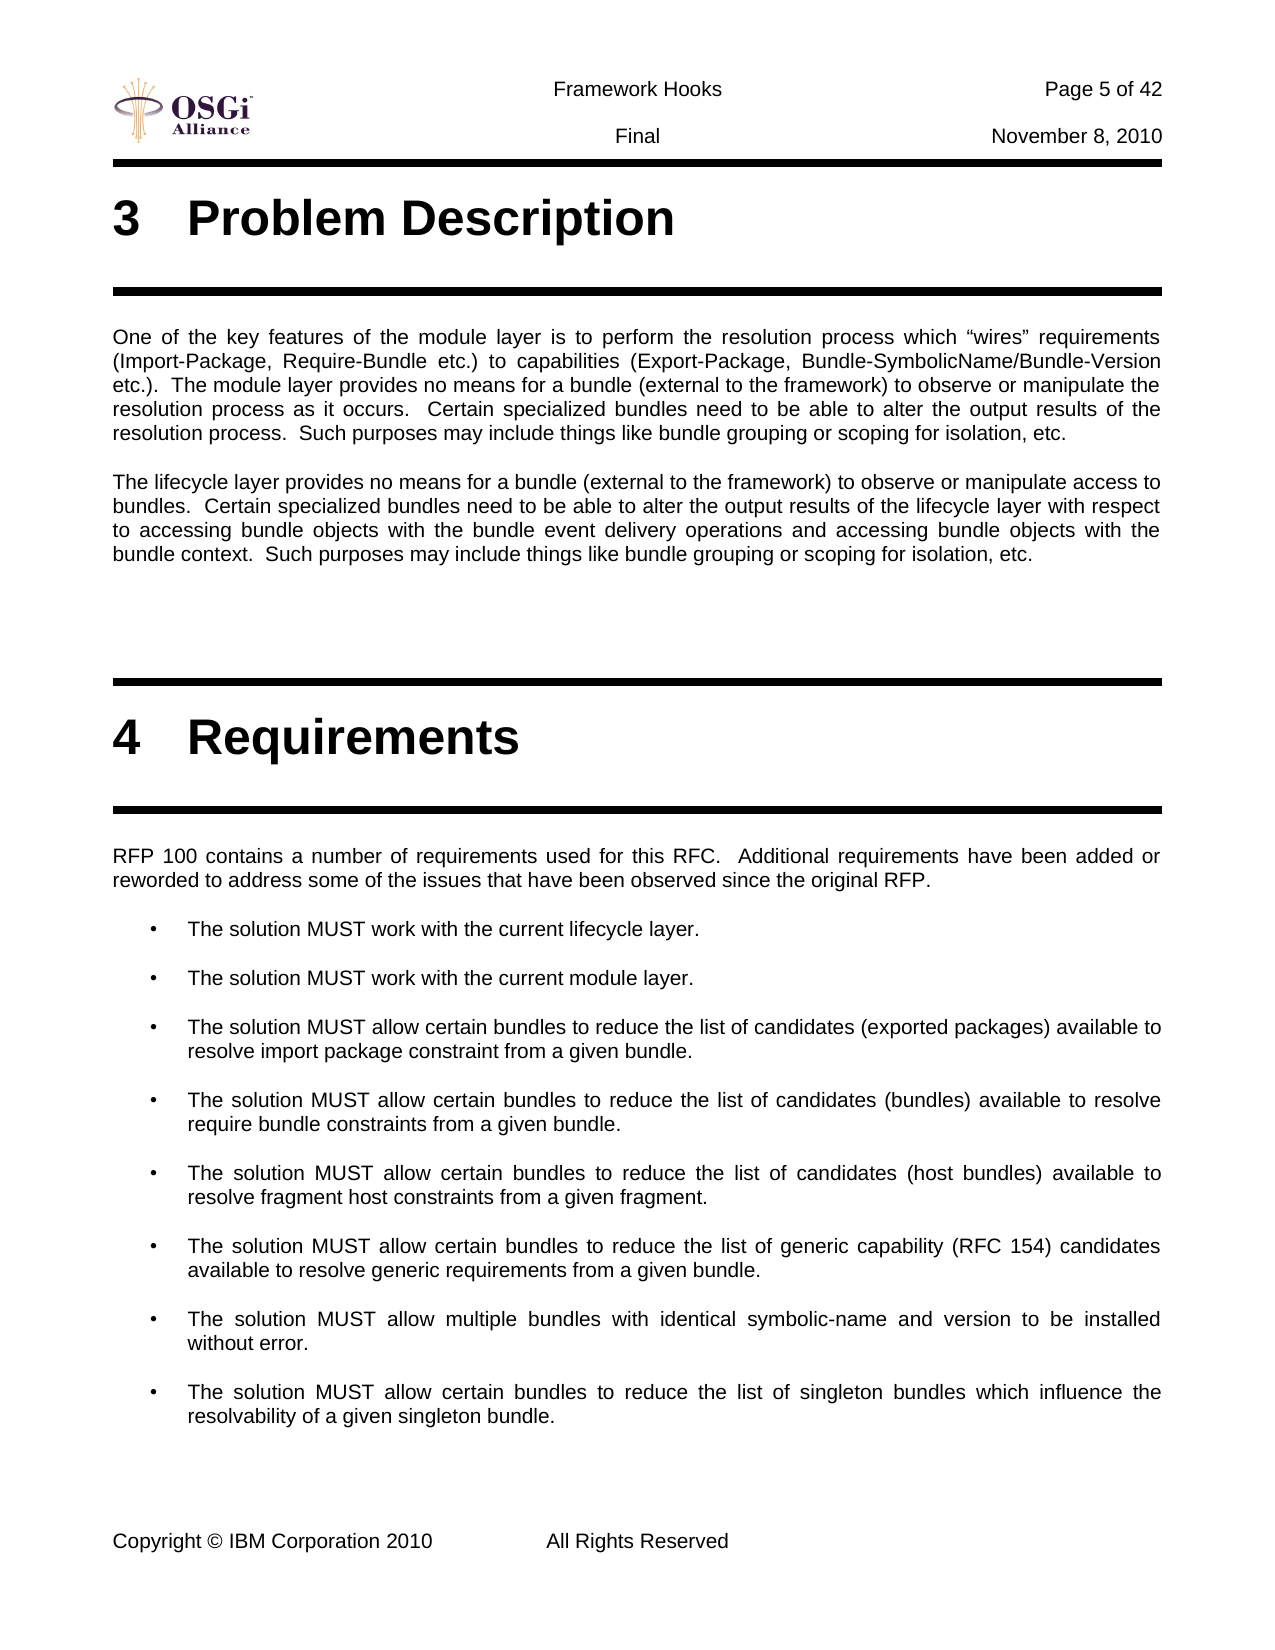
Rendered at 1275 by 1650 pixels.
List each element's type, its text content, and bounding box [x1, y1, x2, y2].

picture [114, 78, 254, 143]
list The solution MUST work with the current module layer. [150, 966, 1162, 990]
list The solution MUST allow multiple bundles with identical symbolic-name and version to be installed without error. [150, 1307, 1162, 1355]
list The solution MUST allow certain bundles to reduce the list of candidates (exported packages) available to resolve import package constraint from a given bundle. [150, 1015, 1162, 1063]
list The solution MUST allow certain bundles to reduce the list of candidates (bundles) available to resolve require bundle constraints from a given bundle. [150, 1088, 1162, 1136]
text RFP 100 contains a number of requirements used for this RFC. Additional requirements have been added or reworded to address some of the issues that have been observed since the original RFP. [112, 844, 1162, 892]
text The lifecycle layer provides no means for a bundle (external to the framework) to observe or manipulate access to bundles. Certain specialized bundles need to be able to alter the output results of the lifecycle layer with respect to accessing bundle objects with the bundle event delivery operations and accessing bundle objects with the bundle context. Such purposes may include things like bundle grouping or scoping for isolation, etc. [112, 469, 1162, 565]
list The solution MUST allow certain bundles to reduce the list of singleton bundles which influence the resolvability of a given singleton bundle. [150, 1380, 1162, 1428]
list The solution MUST work with the current lifecycle layer. [150, 917, 1162, 941]
subtitle Requirements [112, 679, 1162, 814]
text One of the key features of the module layer is to perform the resolution process which “wires” requirements (Import-Package, Require-Bundle etc.) to capabilities (Export-Package, Bundle-SymbolicName/Bundle-Version etc.). The module layer provides no means for a bundle (external to the framework) to observe or manipulate the resolution process as it occurs. Certain specialized bundles need to be able to alter the output results of the resolution process. Such purposes may include things like bundle grouping or scoping for isolation, etc. [112, 325, 1162, 444]
subtitle Problem Description [112, 160, 1162, 296]
list The solution MUST allow certain bundles to reduce the list of candidates (host bundles) available to resolve fragment host constraints from a given fragment. [150, 1161, 1162, 1209]
list The solution MUST allow certain bundles to reduce the list of generic capability (RFC 154) candidates available to resolve generic requirements from a given bundle. [150, 1234, 1162, 1282]
